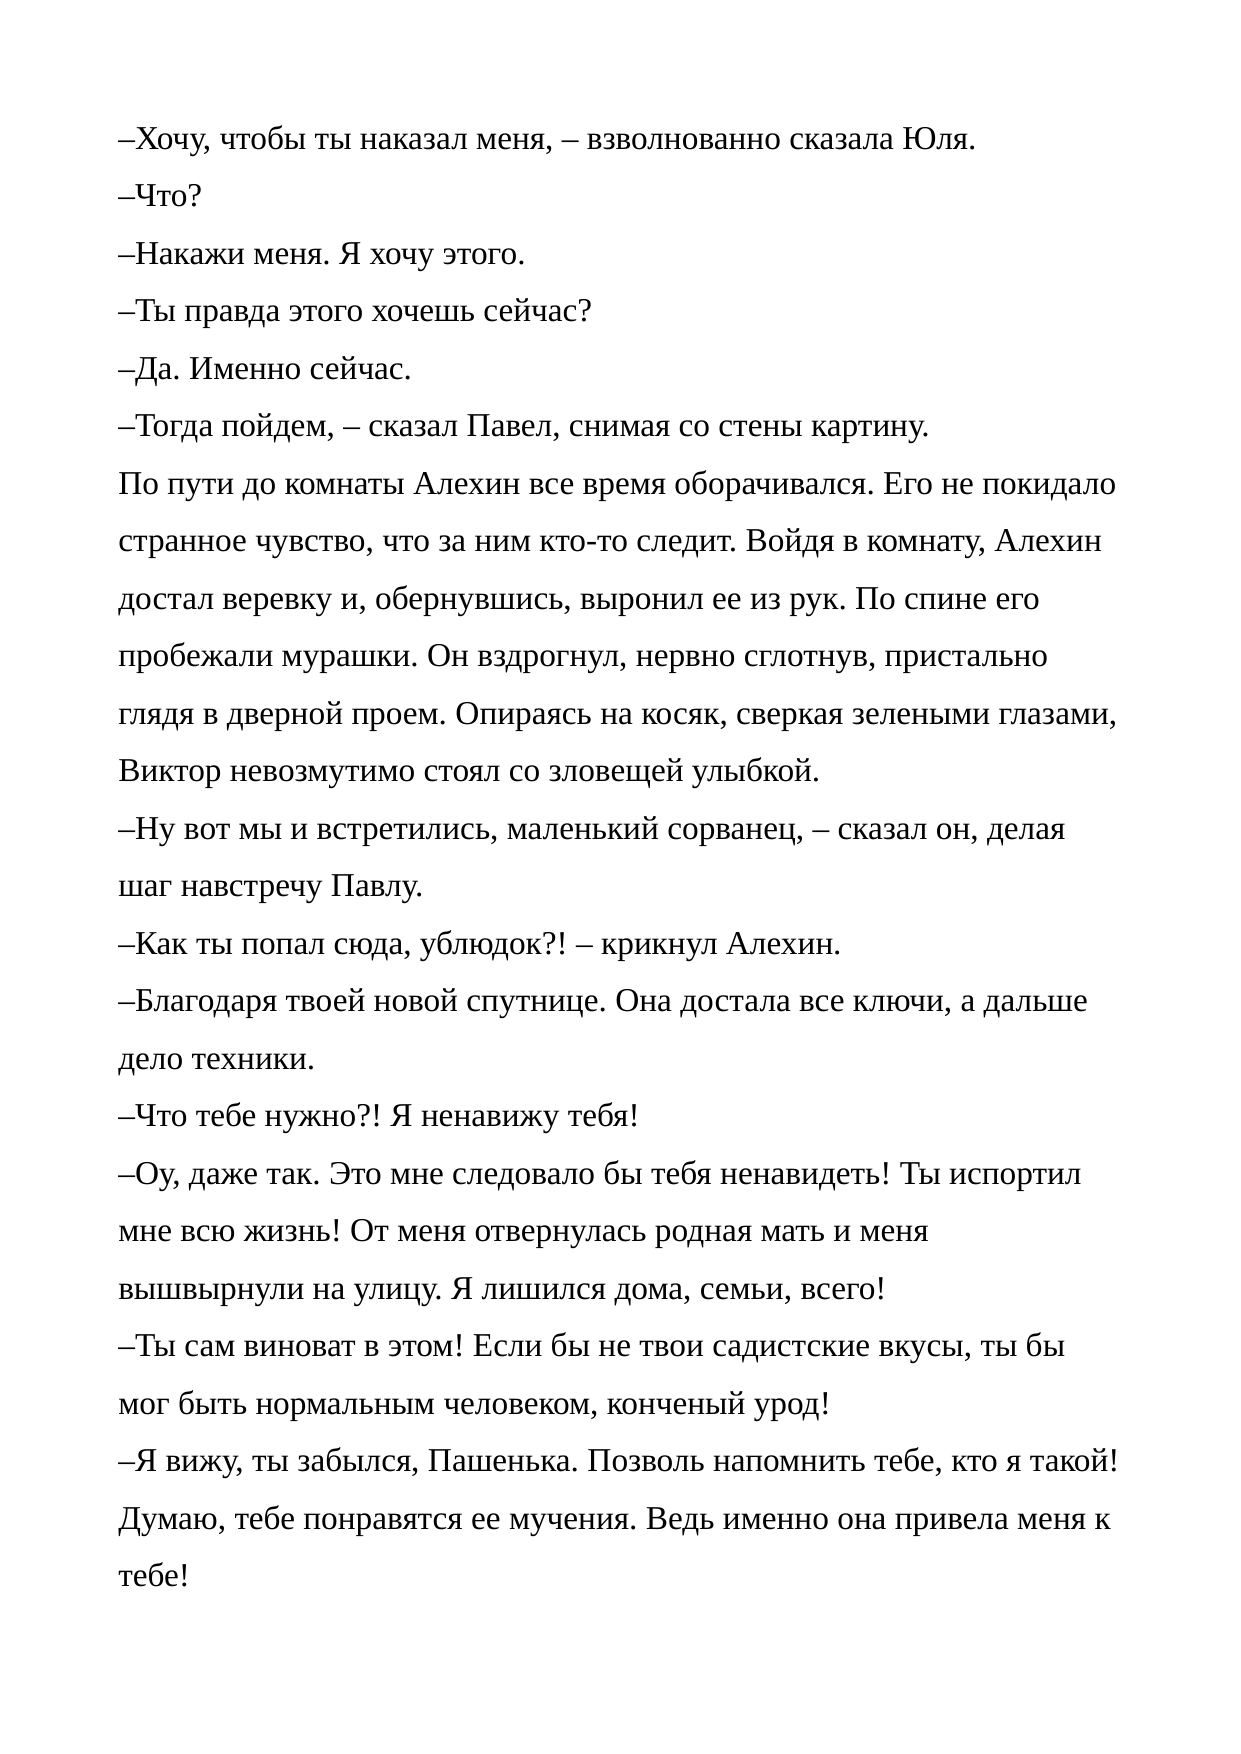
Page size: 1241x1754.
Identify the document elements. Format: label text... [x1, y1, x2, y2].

text –Я вижу, ты забылся, Пашенька. Позволь напомнить тебе, кто я такой! Думаю, тебе понравятся ее мучения. Ведь именно она привела меня к тебе! [118, 1441, 1122, 1594]
text –Как ты попал сюда, ублюдок?! – крикнул Алехин. [118, 923, 1122, 961]
text –Да. Именно сейчас. [118, 348, 1122, 386]
text –Тогда пойдем, – сказал Павел, снимая со стены картину. [118, 406, 1122, 444]
text –Ну вот мы и встретились, маленький сорванец, – сказал он, делая шаг навстречу Павлу. [118, 808, 1122, 904]
text –Что тебе нужно?! Я ненавижу тебя! [118, 1096, 1122, 1134]
text По пути до комнаты Алехин все время оборачивался. Его не покидало странное чувство, что за ним кто-то следит. Войдя в комнату, Алехин достал веревку и, обернувшись, выронил ее из рук. По спине его пробежали мурашки. Он вздрогнул, нервно сглотнув, пристально глядя в дверной проем. Опираясь на косяк, сверкая зелеными глазами, Виктор невозмутимо стоял со зловещей улыбкой. [118, 463, 1122, 789]
text –Что? [118, 176, 1122, 214]
text –Благодаря твоей новой спутнице. Она достала все ключи, а дальше дело техники. [118, 981, 1122, 1076]
text –Оу, даже так. Это мне следовало бы тебя ненавидеть! Ты испортил мне всю жизнь! От меня отвернулась родная мать и меня вышвырнули на улицу. Я лишился дома, семьи, всего! [118, 1153, 1122, 1306]
text –Ты правда этого хочешь сейчас? [118, 291, 1122, 329]
text –Хочу, чтобы ты наказал меня, – взволнованно сказала Юля. [118, 118, 1122, 156]
text –Накажи меня. Я хочу этого. [118, 233, 1122, 271]
text –Ты сам виноват в этом! Если бы не твои садистские вкусы, ты бы мог быть нормальным человеком, конченый урод! [118, 1326, 1122, 1421]
